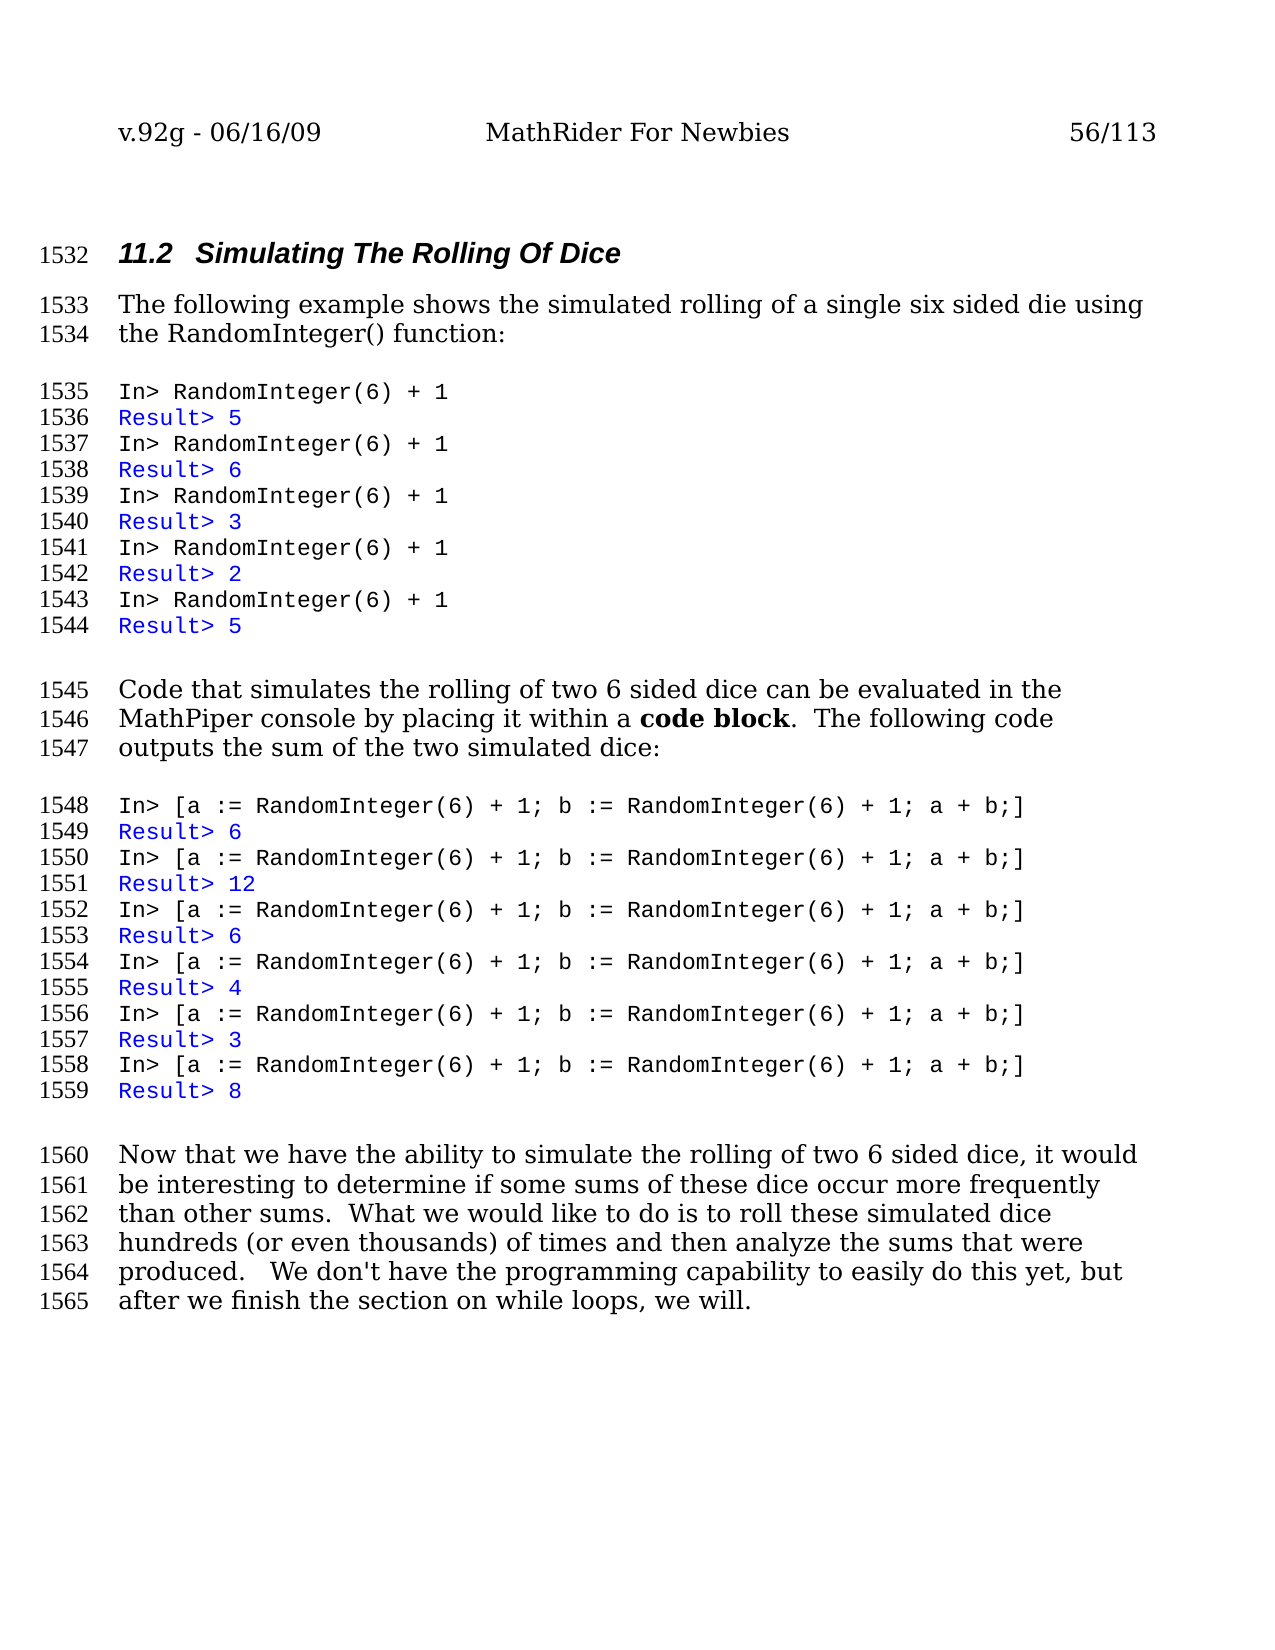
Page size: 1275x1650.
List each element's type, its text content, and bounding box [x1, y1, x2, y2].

text In> [a := RandomInteger(6) + 1; b := RandomInteger(6) + 1; a + b;] [118, 1002, 1157, 1028]
text In> RandomInteger(6) + 1 [118, 432, 1157, 458]
text In> [a := RandomInteger(6) + 1; b := RandomInteger(6) + 1; a + b;] [118, 950, 1157, 976]
text Result> 8 [118, 1080, 1157, 1106]
text In> [a := RandomInteger(6) + 1; b := RandomInteger(6) + 1; a + b;] [118, 898, 1157, 924]
text The following example shows the simulated rolling of a single six sided die using the RandomInteger() function: [118, 290, 1157, 348]
text Now that we have the ability to simulate the rolling of two 6 sided dice, it would be interesting to determine if some sums of these dice occur more frequently than other sums. What we would like to do is to roll these simulated dice hundreds (or even thousands) of times and then analyze the sums that were produced. We don't have the programming capability to easily do this yet, but after we finish the section on while loops, we will. [118, 1141, 1157, 1316]
text In> [a := RandomInteger(6) + 1; b := RandomInteger(6) + 1; a + b;] [118, 1054, 1157, 1080]
text In> [a := RandomInteger(6) + 1; b := RandomInteger(6) + 1; a + b;] [118, 794, 1157, 820]
text In> RandomInteger(6) + 1 [118, 536, 1157, 562]
text Result> 6 [118, 924, 1157, 950]
text Code that simulates the rolling of two 6 sided dice can be evaluated in the MathPiper console by placing it within a code block. The following code outputs the sum of the two simulated dice: [118, 675, 1157, 762]
text In> RandomInteger(6) + 1 [118, 588, 1157, 614]
text In> [a := RandomInteger(6) + 1; b := RandomInteger(6) + 1; a + b;] [118, 846, 1157, 872]
text Result> 3 [118, 1028, 1157, 1054]
text Result> 5 [118, 614, 1157, 640]
subtitle Simulating The Rolling Of Dice [118, 236, 1157, 269]
text Result> 6 [118, 458, 1157, 484]
text Result> 6 [118, 820, 1157, 846]
text Result> 4 [118, 976, 1157, 1002]
text Result> 12 [118, 872, 1157, 898]
text In> RandomInteger(6) + 1 [118, 381, 1157, 406]
text In> RandomInteger(6) + 1 [118, 484, 1157, 510]
text Result> 3 [118, 510, 1157, 536]
text Result> 5 [118, 406, 1157, 432]
text Result> 2 [118, 562, 1157, 588]
